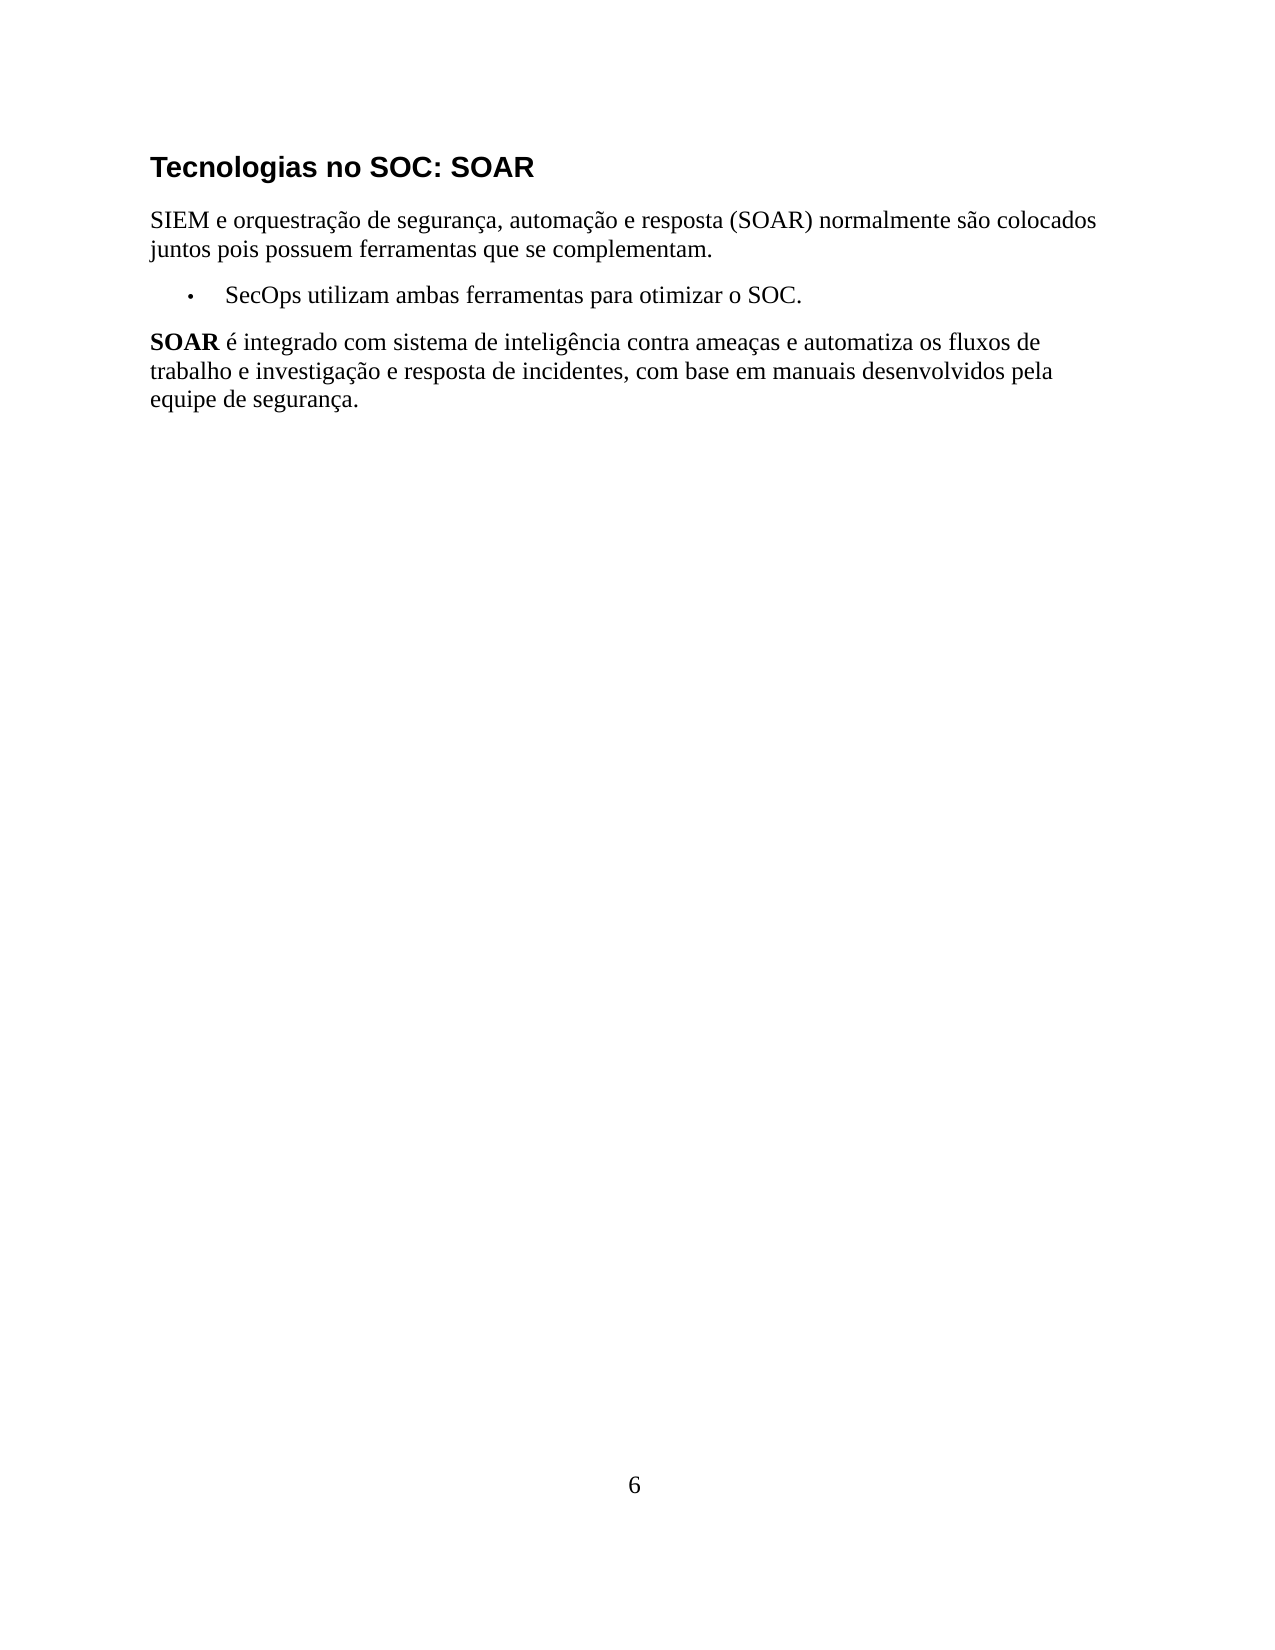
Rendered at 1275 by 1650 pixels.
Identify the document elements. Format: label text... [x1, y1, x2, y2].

text SIEM e orquestração de segurança, automação e resposta (SOAR) normalmente são colocados juntos pois possuem ferramentas que se complementam. [150, 205, 1125, 262]
subtitle Tecnologias no SOC: SOAR [150, 150, 1125, 183]
list SecOps utilizam ambas ferramentas para otimizar o SOC. [187, 280, 1125, 309]
text SOAR é integrado com sistema de inteligência contra ameaças e automatiza os fluxos de trabalho e investigação e resposta de incidentes, com base em manuais desenvolvidos pela equipe de segurança. [150, 327, 1125, 413]
